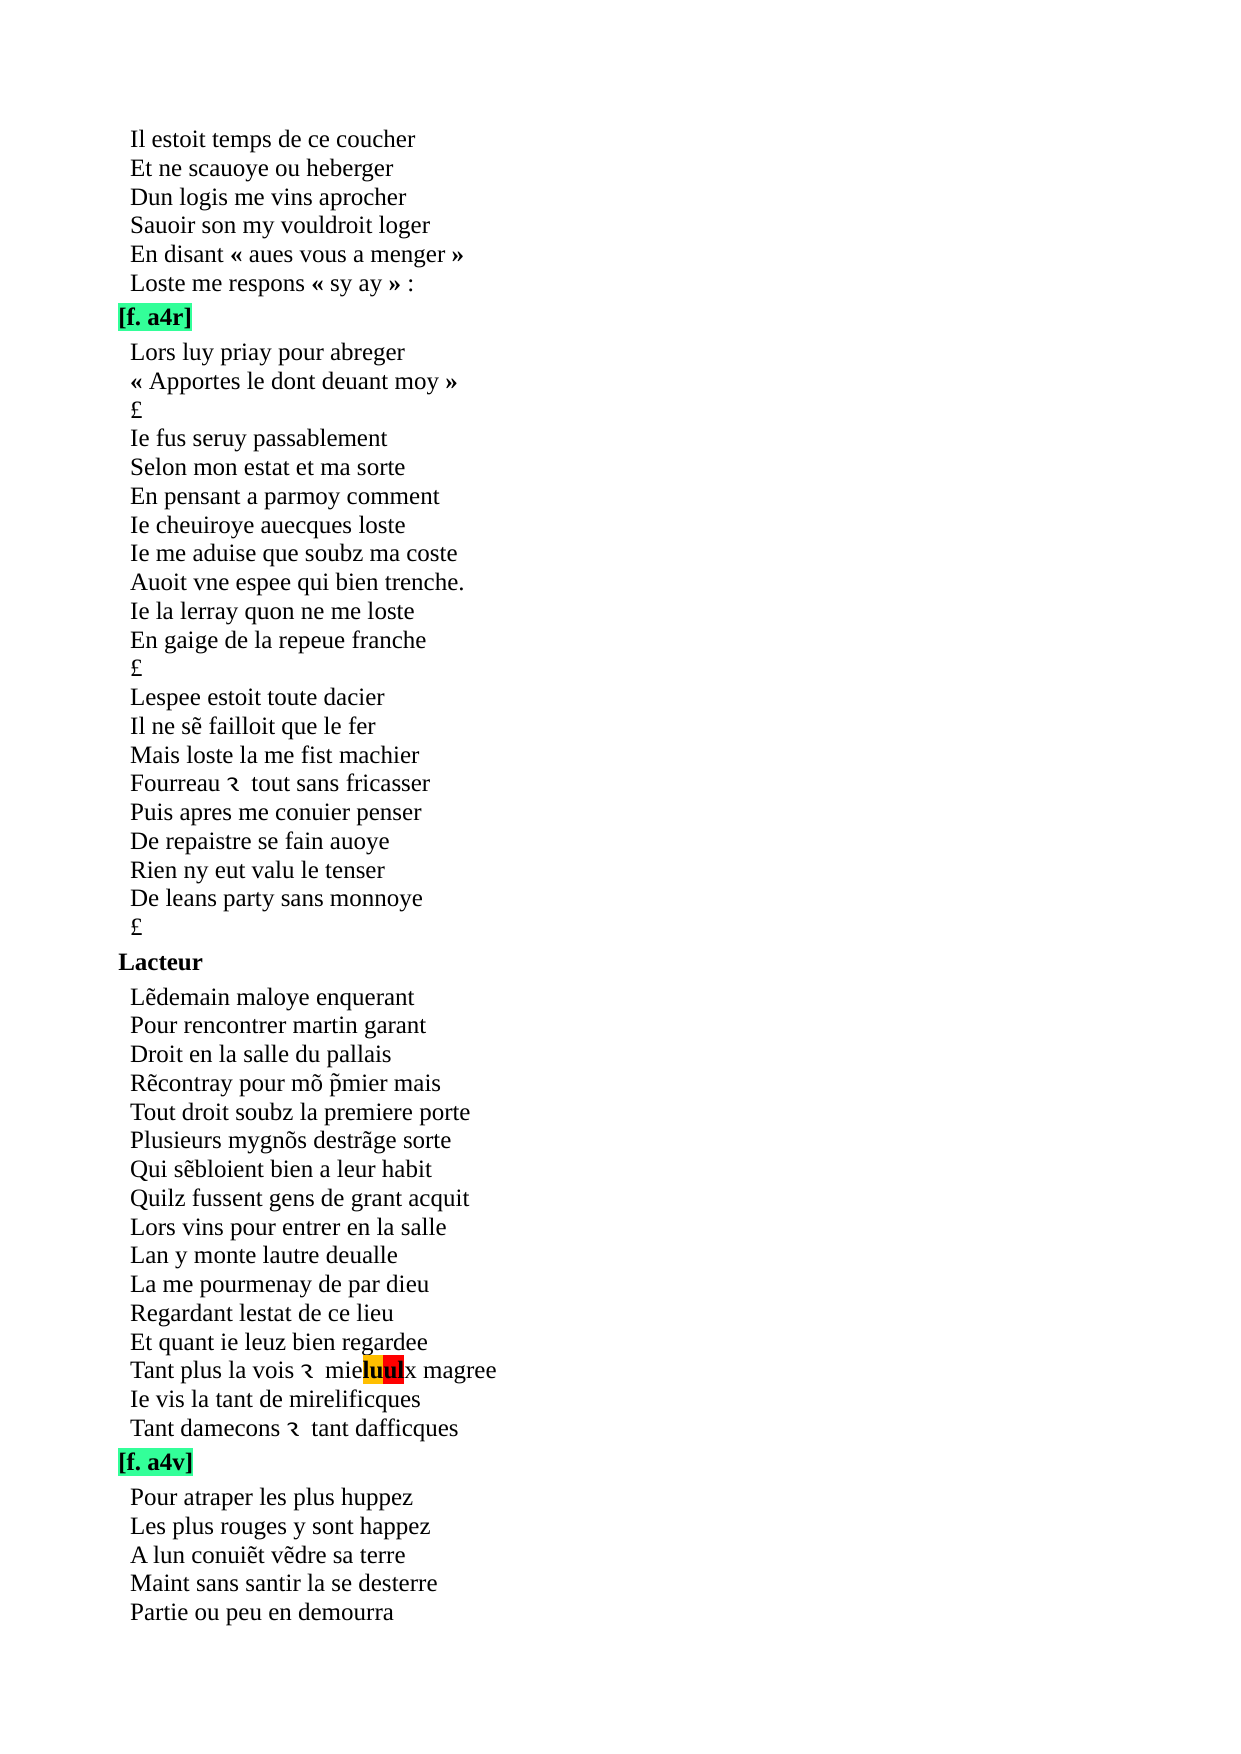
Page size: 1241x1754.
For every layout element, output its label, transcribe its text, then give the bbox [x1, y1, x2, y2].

text Dun logis me vins aprocher [118, 182, 1122, 210]
text Lẽdemain maloye enquerant [118, 976, 1122, 1010]
text Sauoir son my vouldroit loger [118, 210, 1122, 239]
text Lacteur [118, 947, 1122, 976]
text Les plus rouges y sont happez [118, 1511, 1122, 1540]
text Ie me aduise que soubz ma coste [118, 538, 1122, 567]
text Mais loste la me fist machier [118, 740, 1122, 768]
text Tout droit soubz la premiere porte [118, 1097, 1122, 1125]
text La me pourmenay de par dieu [118, 1269, 1122, 1298]
text Lors vins pour entrer en la salle [118, 1212, 1122, 1240]
text [f. a4v] [118, 1447, 1122, 1476]
text Lan y monte lautre deualle [118, 1240, 1122, 1269]
text Il ne sẽ failloit que le fer [118, 711, 1122, 740]
text Qui sẽbloient bien a leur habit [118, 1154, 1122, 1183]
text Auoit vne espee qui bien trenche. [118, 567, 1122, 596]
text Et ne scauoye ou heberger [118, 153, 1122, 182]
text En disant « aues vous a menger » [118, 239, 1122, 268]
text Et quant ie leuz bien regardee [118, 1327, 1122, 1355]
text Rien ny eut valu le tenser [118, 855, 1122, 883]
text Partie ou peu en demourra [118, 1597, 1122, 1632]
text Ie vis la tant de mirelificques [118, 1384, 1122, 1413]
text Loste me respons « sy ay » : [118, 268, 1122, 302]
text Ie cheuiroye auecques loste [118, 510, 1122, 538]
text Pour atraper les plus huppez [118, 1476, 1122, 1511]
text Tant plus la vois ꝛ mieluulx magree [118, 1355, 363, 1384]
text « Apportes le dont deuant moy » [118, 366, 1122, 395]
text Puis apres me conuier penser [118, 797, 1122, 826]
text Lors luy priay pour abreger [118, 331, 1122, 366]
text Maint sans santir la se desterre [118, 1568, 1122, 1597]
text £ [118, 395, 1122, 423]
text De repaistre se fain auoye [118, 826, 1122, 855]
text De leans party sans monnoye [118, 883, 1122, 912]
text Tant plus la vois ꝛ mieluulx magree [404, 1355, 1122, 1384]
text Rẽcontray pour mõ p̃mier mais [118, 1068, 1122, 1097]
text En pensant a parmoy comment [118, 481, 1122, 510]
text A lun conuiẽt vẽdre sa terre [118, 1540, 1122, 1568]
text Il estoit temps de ce coucher [118, 118, 1122, 153]
text £ [118, 912, 1122, 947]
text Lespee estoit toute dacier [118, 682, 1122, 711]
text Fourreau ꝛ tout sans fricasser [118, 768, 1122, 797]
text £ [118, 653, 1122, 682]
text Quilz fussent gens de grant acquit [118, 1183, 1122, 1212]
text En gaige de la repeue franche [118, 625, 1122, 653]
text Pour rencontrer martin garant [118, 1010, 1122, 1039]
text Selon mon estat et ma sorte [118, 452, 1122, 481]
text [f. a4r] [118, 302, 1122, 331]
text Plusieurs mygnõs destrãge sorte [118, 1125, 1122, 1154]
text Regardant lestat de ce lieu [118, 1298, 1122, 1327]
text Ie fus seruy passablement [118, 423, 1122, 452]
text Tant damecons ꝛ tant dafficques [118, 1413, 1122, 1447]
text Ie la lerray quon ne me loste [118, 596, 1122, 625]
text Droit en la salle du pallais [118, 1039, 1122, 1068]
